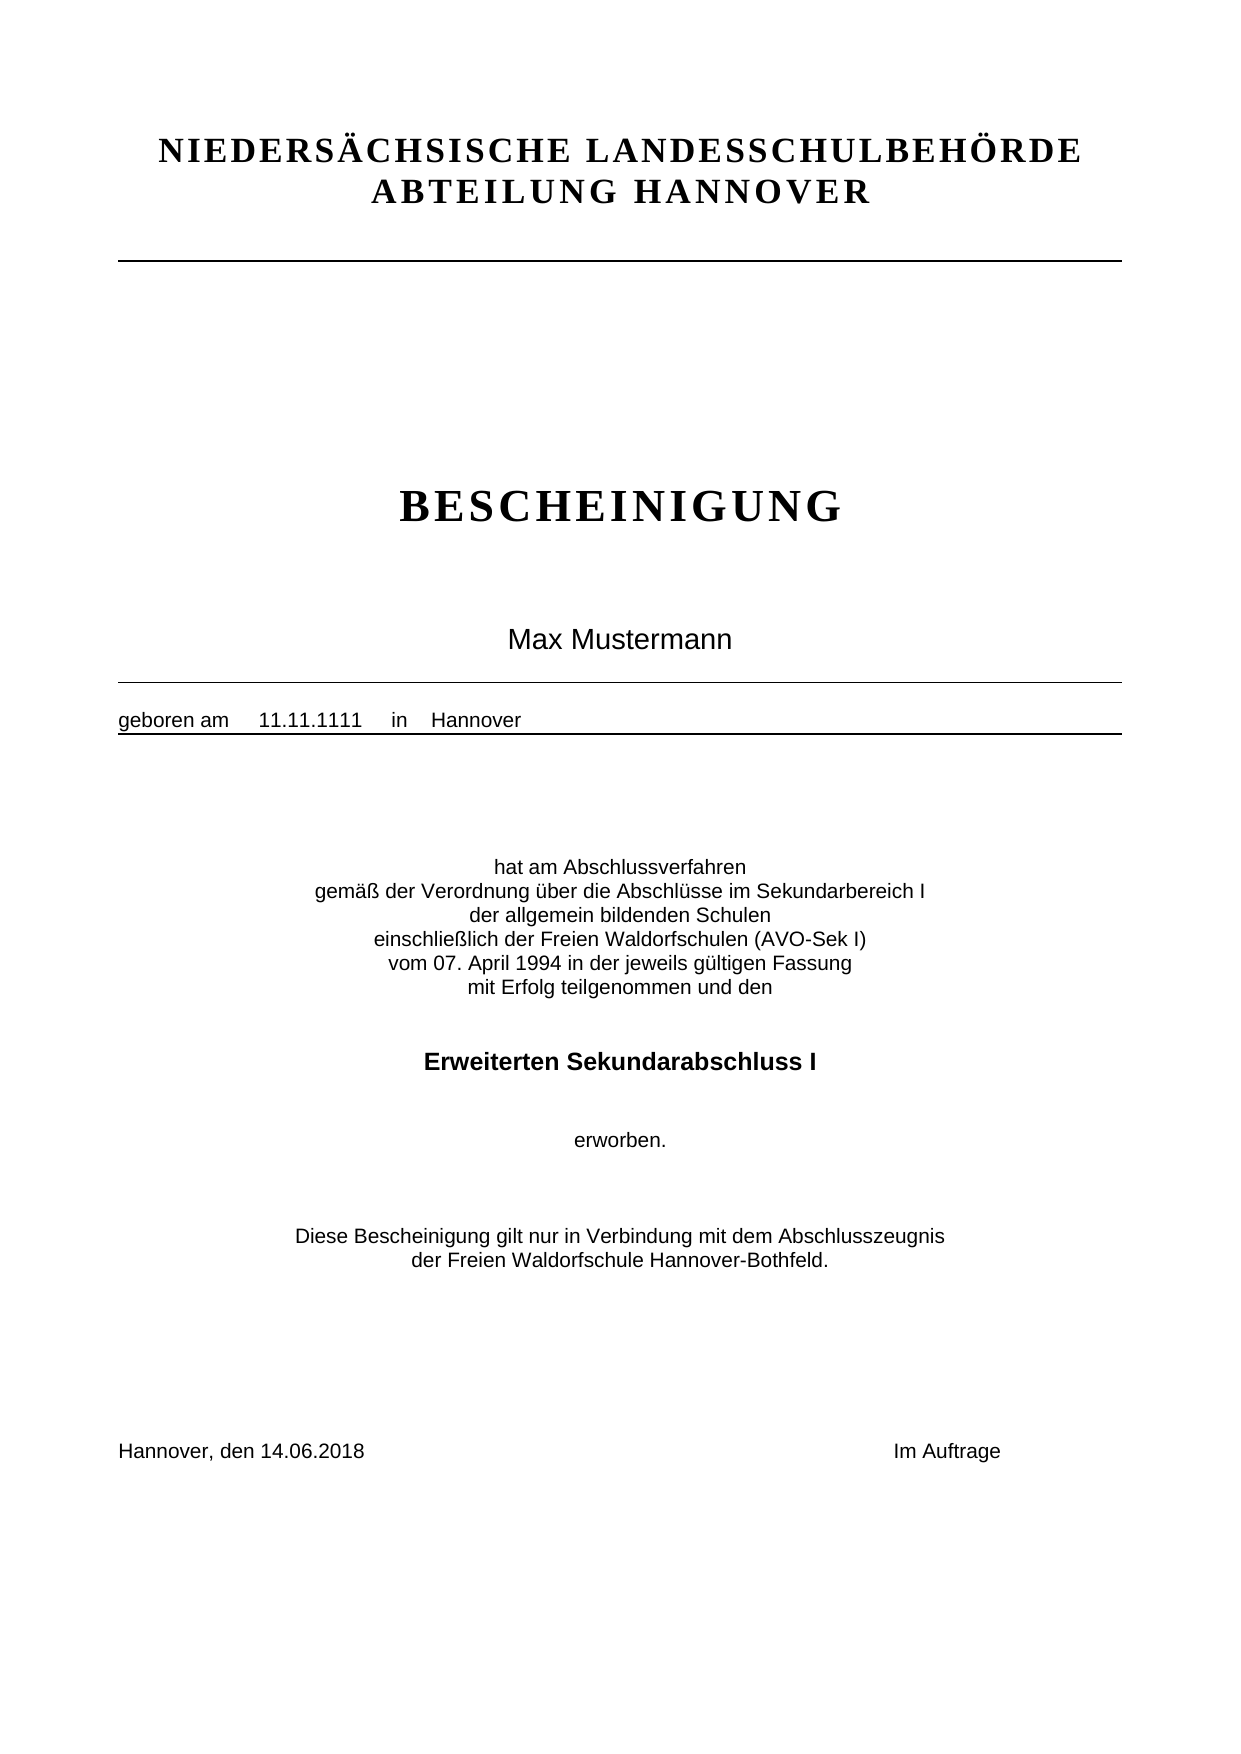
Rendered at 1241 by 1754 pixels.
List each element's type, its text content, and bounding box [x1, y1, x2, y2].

text geboren am 11.11.1111 in Hannover [118, 707, 1122, 733]
text vom 07. April 1994 in der jeweils gültigen Fassung [118, 951, 1122, 974]
text NIEDERSÄCHSISCHE LANDESSCHULBEHÖRDE [118, 129, 1122, 170]
text mit Erfolg teilgenommen und den [118, 974, 1122, 998]
text erworben. [118, 1128, 1122, 1152]
table_cell [107, 1463, 768, 1607]
text Erweiterten Sekundarabschluss I [118, 1046, 1122, 1075]
text gemäß der Verordnung über die Abschlüsse im Sekundarbereich I [118, 879, 1122, 903]
table_cell [768, 1463, 1126, 1607]
subtitle BESCHEINIGUNG [118, 478, 1122, 531]
text der Freien Waldorfschule Hannover-Bothfeld. [118, 1248, 1122, 1272]
table_header Im Auftrage [768, 1439, 1126, 1463]
text hat am Abschlussverfahren [118, 855, 1122, 879]
text der allgemein bildenden Schulen [118, 903, 1122, 927]
text ABTEILUNG HANNOVER [118, 170, 1122, 211]
table_header Hannover, den 14.06.2018 [107, 1439, 768, 1463]
text Max Mustermann [118, 622, 1122, 656]
text Diese Bescheinigung gilt nur in Verbindung mit dem Abschlusszeugnis [118, 1224, 1122, 1248]
text einschließlich der Freien Waldorfschulen (AVO-Sek I) [118, 927, 1122, 951]
